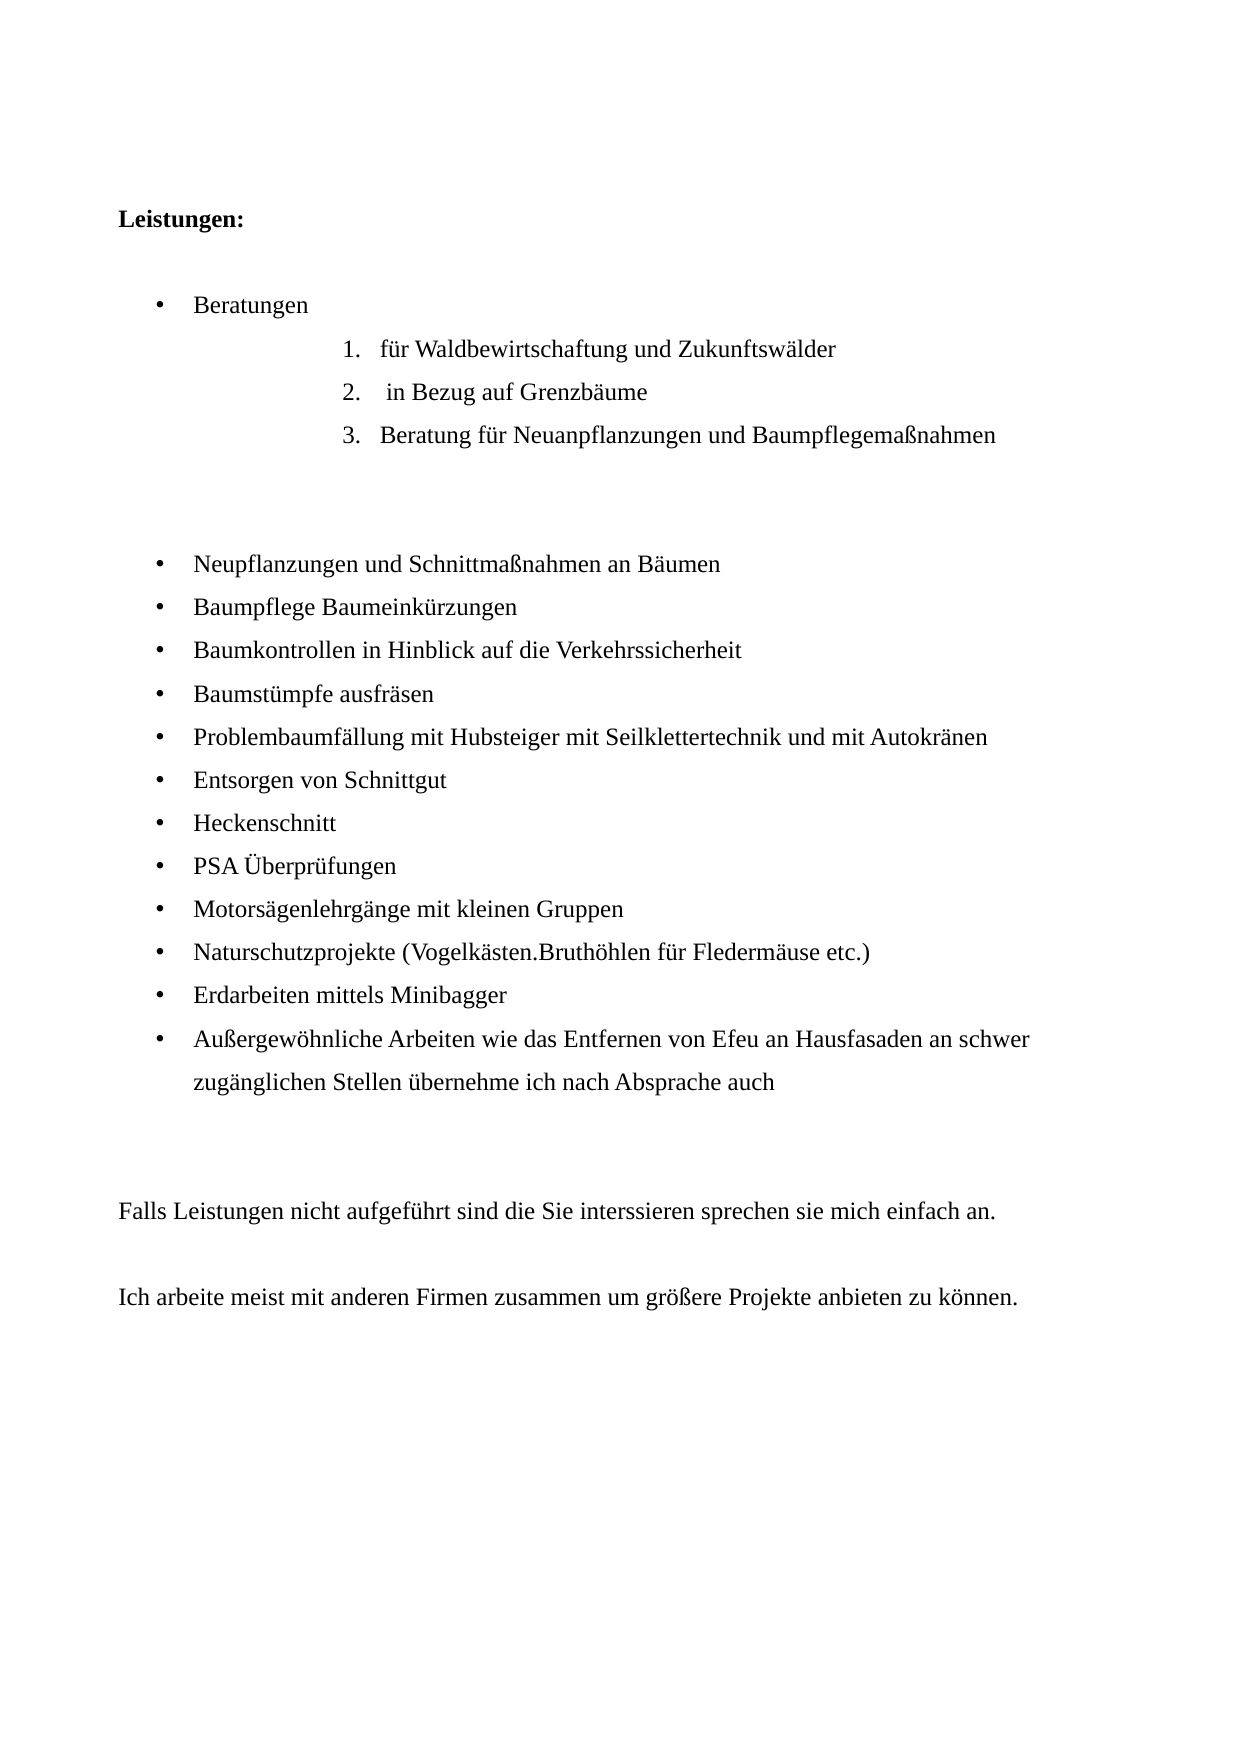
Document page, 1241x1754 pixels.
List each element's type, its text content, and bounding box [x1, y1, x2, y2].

text Ich arbeite meist mit anderen Firmen zusammen um größere Projekte anbieten zu können. [118, 1282, 1122, 1311]
list Motorsägenlehrgänge mit kleinen Gruppen [156, 894, 1122, 923]
text Leistungen: [118, 204, 1122, 233]
list für Waldbewirtschaftung und Zukunftswälder [342, 334, 1122, 362]
text Falls Leistungen nicht aufgeführt sind die Sie interssieren sprechen sie mich einfach an. [118, 1196, 1122, 1225]
list Außergewöhnliche Arbeiten wie das Entfernen von Efeu an Hausfasaden an schwer zugänglichen Stellen übernehme ich nach Absprache auch [156, 1024, 1122, 1096]
list in Bezug auf Grenzbäume [342, 377, 1122, 406]
list Heckenschnitt [156, 808, 1122, 837]
list Baumkontrollen in Hinblick auf die Verkehrssicherheit [156, 636, 1122, 664]
list Naturschutzprojekte (Vogelkästen.Bruthöhlen für Fledermäuse etc.) [156, 937, 1122, 966]
list Neupflanzungen und Schnittmaßnahmen an Bäumen [156, 549, 1122, 578]
list Baumpflege Baumeinkürzungen [156, 592, 1122, 621]
list Beratung für Neuanpflanzungen und Baumpflegemaßnahmen [342, 420, 1122, 449]
list Erdarbeiten mittels Minibagger [156, 981, 1122, 1009]
list Problembaumfällung mit Hubsteiger mit Seilklettertechnik und mit Autokränen [156, 722, 1122, 751]
list Entsorgen von Schnittgut [156, 765, 1122, 794]
list PSA Überprüfungen [156, 851, 1122, 880]
list Baumstümpfe ausfräsen [156, 679, 1122, 707]
list Beratungen [156, 291, 1122, 319]
